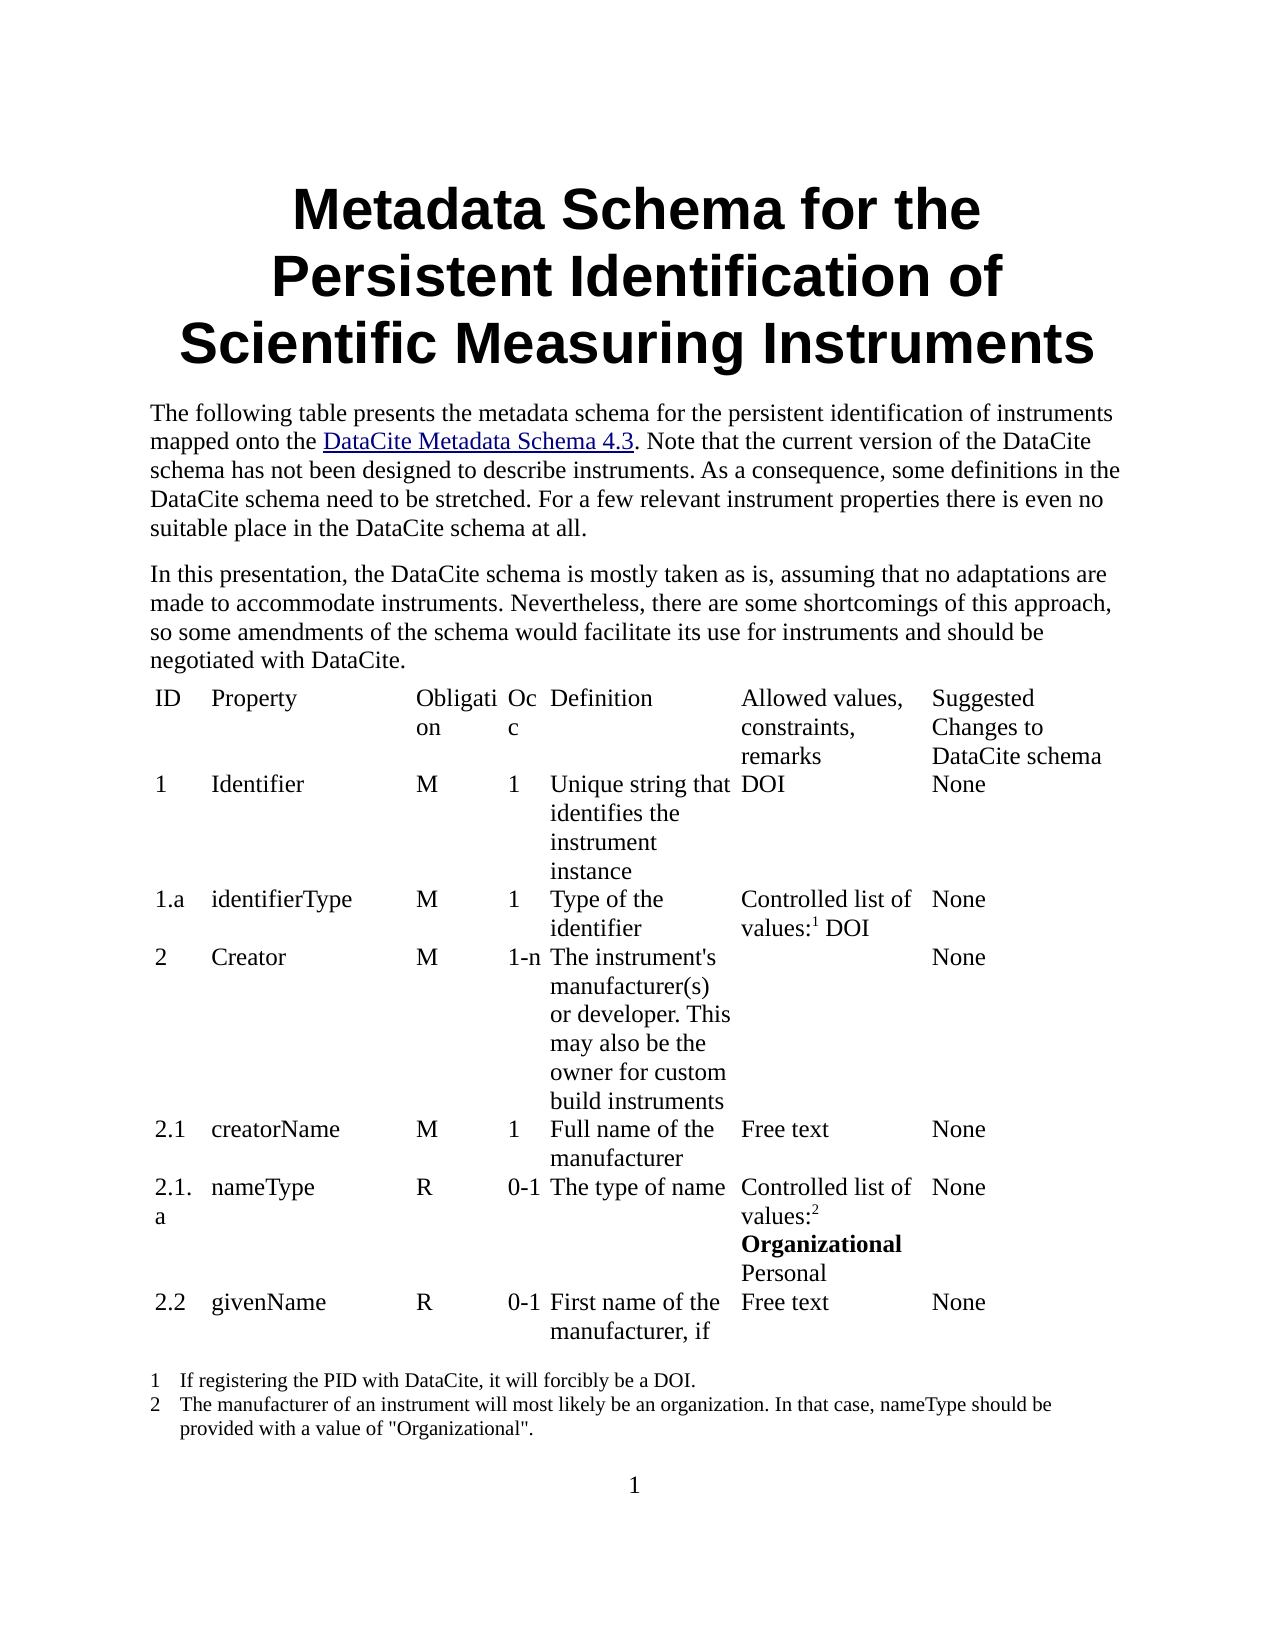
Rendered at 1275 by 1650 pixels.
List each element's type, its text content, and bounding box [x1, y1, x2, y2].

text In this presentation, the DataCite schema is mostly taken as is, assuming that no adaptations are made to accommodate instruments. Nevertheless, there are some shortcomings of this approach, so some amendments of the schema would facilitate its use for instruments and should be negotiated with DataCite. [150, 559, 1125, 674]
table_header Property [206, 683, 411, 769]
table_header Occ [503, 683, 546, 769]
table_cell First name of the manufacturer, if [546, 1287, 736, 1344]
table_cell Controlled list of values: DOI [736, 885, 927, 942]
table_cell identifierType [206, 885, 411, 942]
table_cell givenName [206, 1287, 411, 1344]
table_cell M [411, 1115, 503, 1172]
table_header Allowed values, constraints, remarks [736, 683, 927, 769]
table_cell The type of name [546, 1172, 736, 1287]
table_cell 1 [503, 770, 546, 884]
table_cell M [411, 942, 503, 1114]
table_header Definition [546, 683, 736, 769]
table_cell 1 [503, 885, 546, 942]
table_cell None [927, 1287, 1125, 1344]
table_cell 2.2 [150, 1287, 206, 1344]
text The following table presents the metadata schema for the persistent identification of instruments mapped onto the DataCite Metadata Schema 4.3. Note that the current version of the DataCite schema has not been designed to describe instruments. As a consequence, some definitions in the DataCite schema need to be stretched. For a few relevant instrument properties there is even no suitable place in the DataCite schema at all. [150, 398, 1125, 541]
table_cell 0-1 [503, 1172, 546, 1287]
table_cell 2.1.a [150, 1172, 206, 1287]
table_header Obligation [411, 683, 503, 769]
table_cell Unique string that identifies the instrument instance [546, 770, 736, 884]
table_cell 0-1 [503, 1287, 546, 1344]
table_cell 2.1 [150, 1115, 206, 1172]
table_cell creatorName [206, 1115, 411, 1172]
table_cell 1-n [503, 942, 546, 1114]
table_cell Creator [206, 942, 411, 1114]
table_header Suggested Changes to DataCite schema [927, 683, 1125, 769]
table_cell 2 [150, 942, 206, 1114]
table_cell None [927, 1115, 1125, 1172]
table_cell 1.a [150, 885, 206, 942]
table_cell Controlled list of values: Organizational Personal [736, 1172, 927, 1287]
table_cell None [927, 1172, 1125, 1287]
table_cell Free text [736, 1115, 927, 1172]
table_cell DOI [736, 770, 927, 884]
table_cell 1 [150, 770, 206, 884]
title Metadata Schema for the Persistent Identification of Scientific Measuring Instruments [150, 175, 1125, 376]
table_cell R [411, 1172, 503, 1287]
table_cell nameType [206, 1172, 411, 1287]
table_cell [736, 942, 927, 1114]
table_cell Type of the identifier [546, 885, 736, 942]
table_cell The instrument's manufacturer(s) or developer. This may also be the owner for custom build instruments [546, 942, 736, 1114]
table_cell None [927, 770, 1125, 884]
table_cell M [411, 885, 503, 942]
table_cell None [927, 942, 1125, 1114]
table_cell M [411, 770, 503, 884]
table_cell 1 [503, 1115, 546, 1172]
table_cell Identifier [206, 770, 411, 884]
table_cell None [927, 885, 1125, 942]
table_cell Full name of the manufacturer [546, 1115, 736, 1172]
table_cell Free text [736, 1287, 927, 1344]
table_cell R [411, 1287, 503, 1344]
table_header ID [150, 683, 206, 769]
